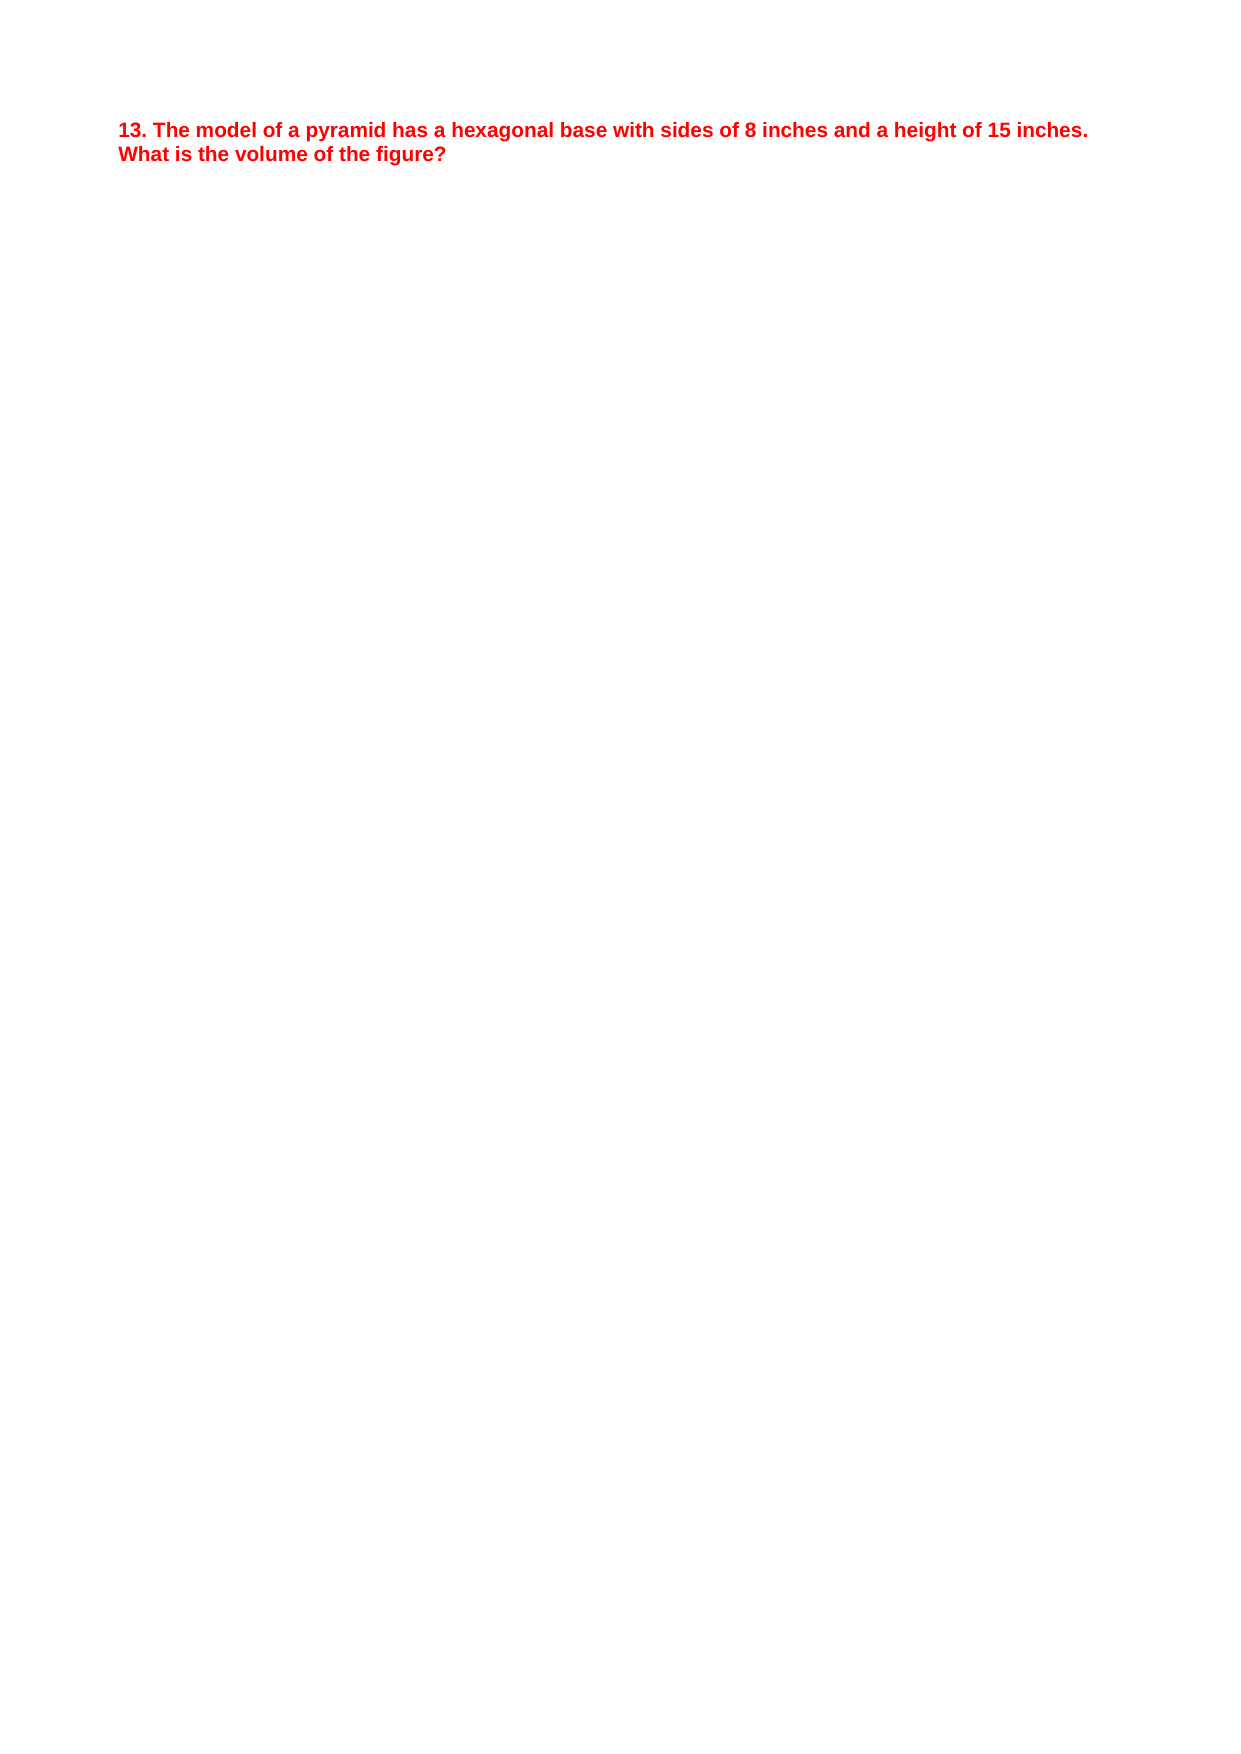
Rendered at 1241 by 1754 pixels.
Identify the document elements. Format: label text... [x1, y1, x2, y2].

text 13. The model of a pyramid has a hexagonal base with sides of 8 inches and a height of 15 inches. What is the volume of the figure? [118, 118, 1122, 166]
